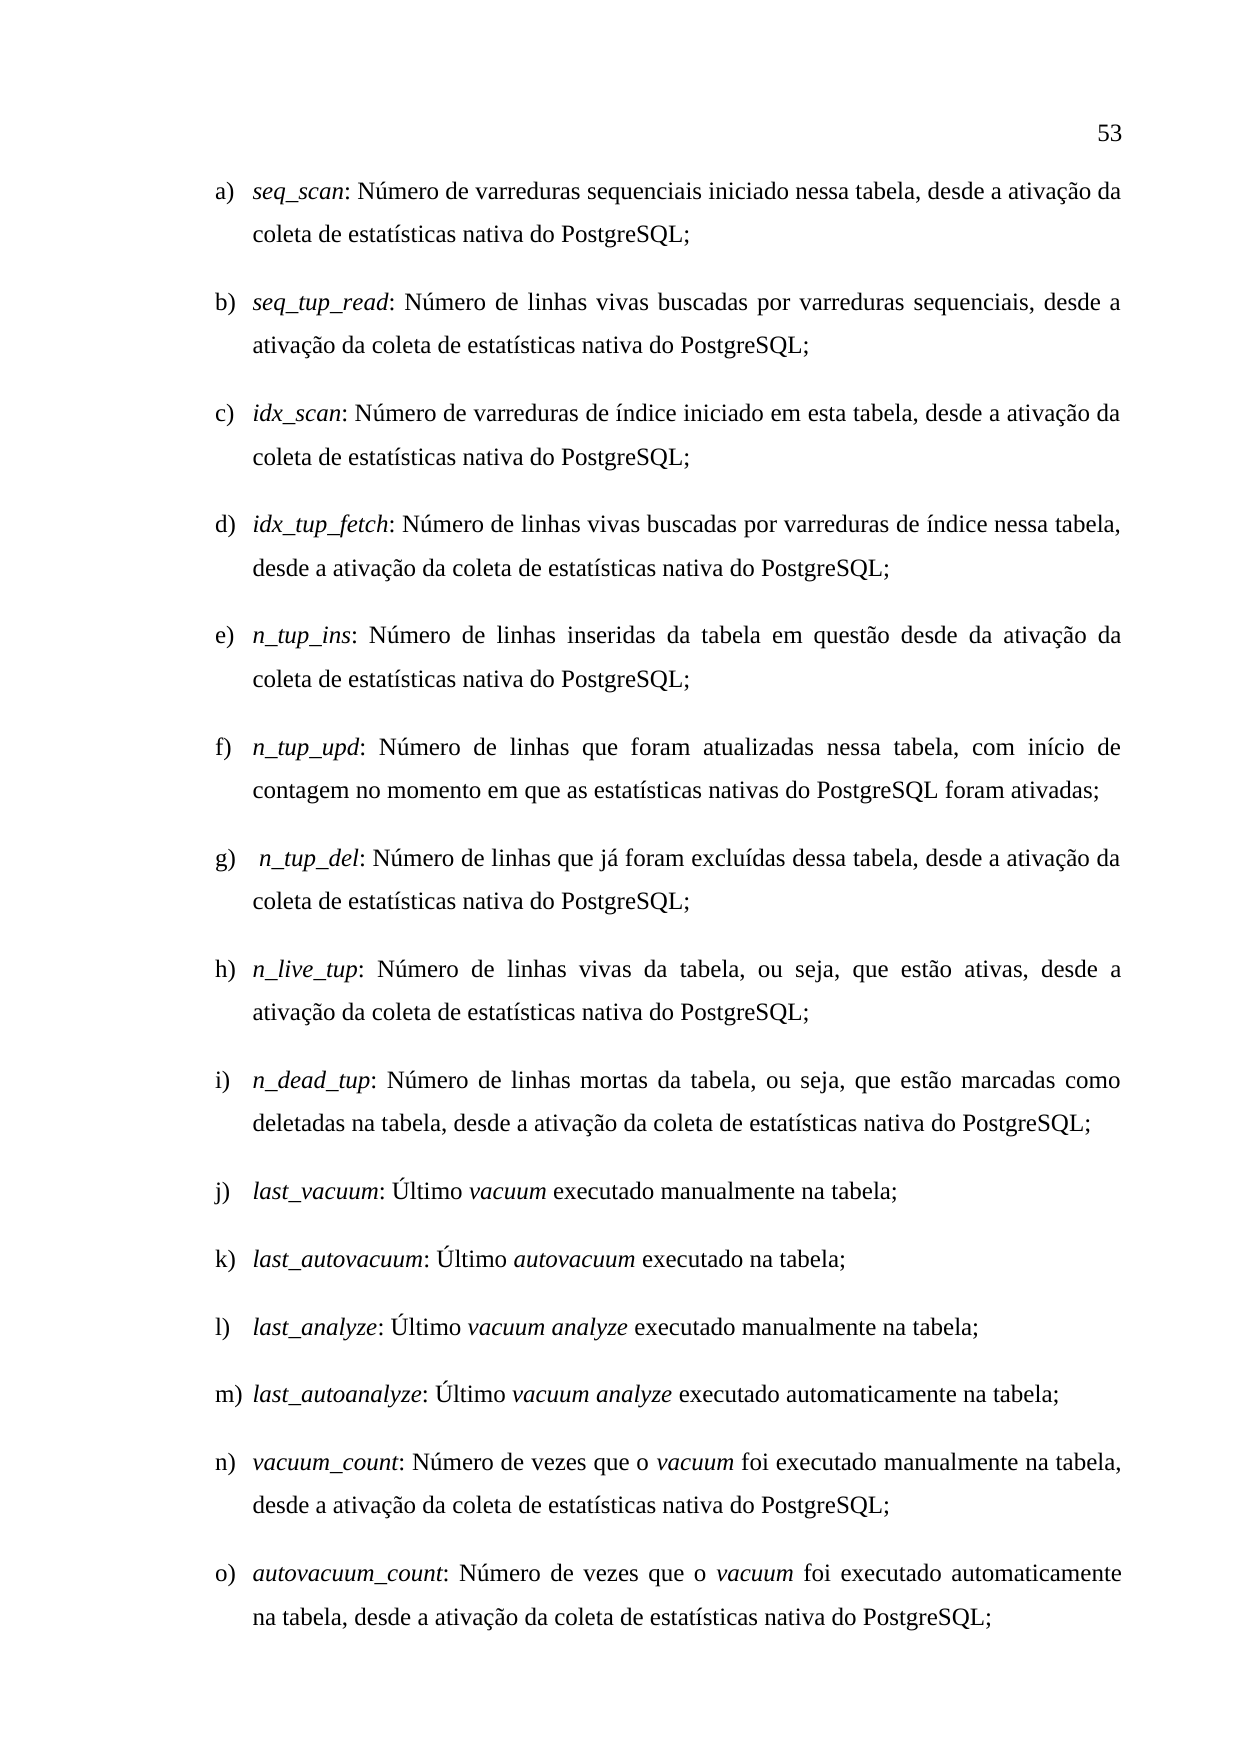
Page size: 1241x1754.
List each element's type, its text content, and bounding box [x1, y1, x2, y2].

list n_tup_upd: Número de linhas que foram atualizadas nessa tabela, com início de contagem no momento em que as estatísticas nativas do PostgreSQL foram ativadas; [215, 732, 1122, 803]
list n_live_tup: Número de linhas vivas da tabela, ou seja, que estão ativas, desde a ativação da coleta de estatísticas nativa do PostgreSQL; [215, 954, 1122, 1026]
list idx_scan: Número de varreduras de índice iniciado em esta tabela, desde a ativação da coleta de estatísticas nativa do PostgreSQL; [215, 398, 1122, 470]
list n_tup_del: Número de linhas que já foram excluídas dessa tabela, desde a ativação da coleta de estatísticas nativa do PostgreSQL; [215, 843, 1122, 914]
list last_analyze: Último vacuum analyze executado manualmente na tabela; [215, 1312, 1122, 1340]
list idx_tup_fetch: Número de linhas vivas buscadas por varreduras de índice nessa tabela, desde a ativação da coleta de estatísticas nativa do PostgreSQL; [215, 509, 1122, 581]
list seq_tup_read: Número de linhas vivas buscadas por varreduras sequenciais, desde a ativação da coleta de estatísticas nativa do PostgreSQL; [215, 287, 1122, 359]
list last_vacuum: Último vacuum executado manualmente na tabela; [215, 1176, 1122, 1204]
list n_tup_ins: Número de linhas inseridas da tabela em questão desde da ativação da coleta de estatísticas nativa do PostgreSQL; [215, 621, 1122, 692]
list n_dead_tup: Número de linhas mortas da tabela, ou seja, que estão marcadas como deletadas na tabela, desde a ativação da coleta de estatísticas nativa do PostgreSQL; [215, 1065, 1122, 1137]
list vacuum_count: Número de vezes que o vacuum foi executado manualmente na tabela, desde a ativação da coleta de estatísticas nativa do PostgreSQL; [215, 1447, 1122, 1519]
list last_autovacuum: Último autovacuum executado na tabela; [215, 1244, 1122, 1272]
list last_autoanalyze: Último vacuum analyze executado automaticamente na tabela; [215, 1379, 1122, 1408]
list seq_scan: Número de varreduras sequenciais iniciado nessa tabela, desde a ativação da coleta de estatísticas nativa do PostgreSQL; [215, 176, 1122, 248]
list autovacuum_count: Número de vezes que o vacuum foi executado automaticamente na tabela, desde a ativação da coleta de estatísticas nativa do PostgreSQL; [215, 1558, 1122, 1630]
